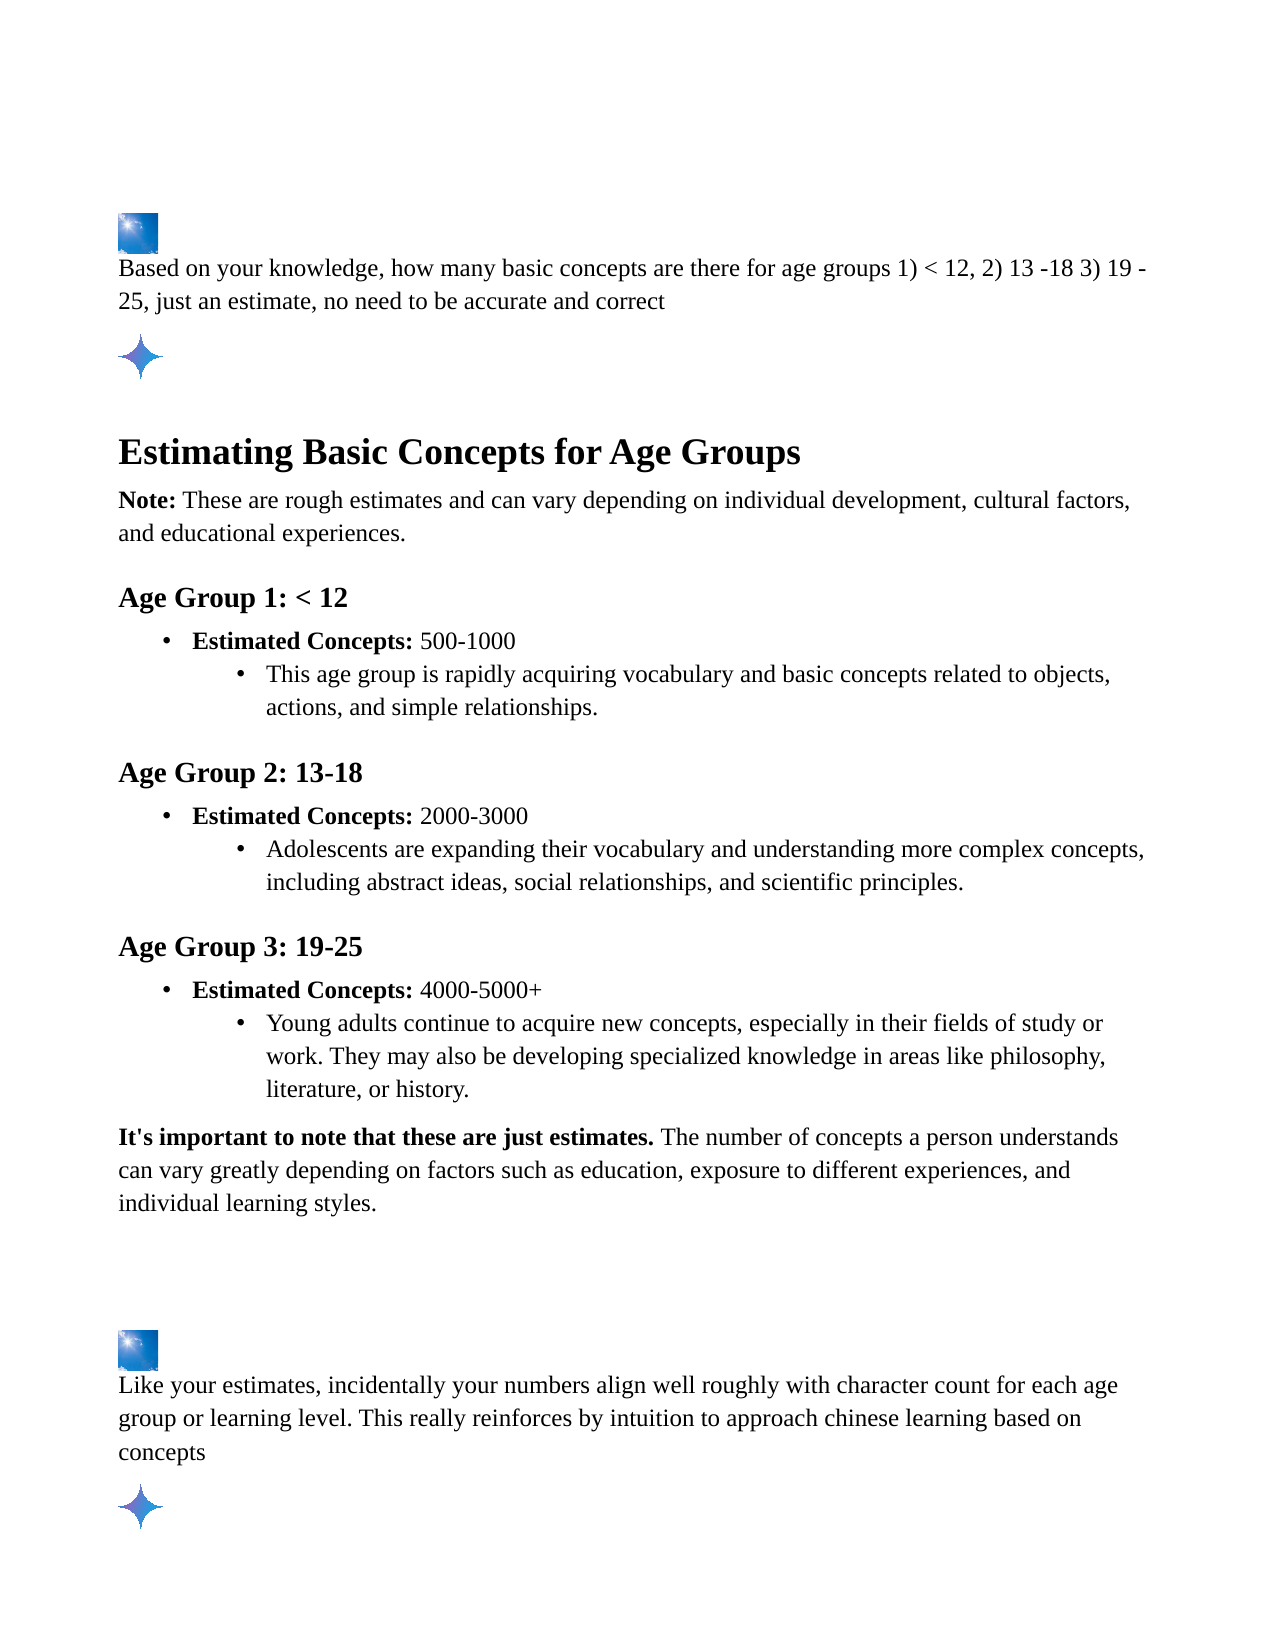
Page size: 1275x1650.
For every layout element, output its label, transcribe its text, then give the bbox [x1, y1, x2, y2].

list Estimated Concepts: 500-1000 [162, 626, 1157, 655]
text Like your estimates, incidentally your numbers align well roughly with character count for each age group or learning level. This really reinforces by intuition to approach chinese learning based on concepts [118, 1371, 1157, 1465]
subtitle Estimating Basic Concepts for Age Groups [118, 429, 1157, 473]
picture [118, 213, 159, 254]
subtitle Age Group 2: 13-18 [118, 755, 1157, 788]
list Young adults continue to acquire new concepts, especially in their fields of study or work. They may also be developing specialized knowledge in areas like philosophy, literature, or history. [236, 1008, 1157, 1103]
list This age group is rapidly acquiring vocabulary and basic concepts related to objects, actions, and simple relationships. [236, 659, 1157, 721]
text Note: These are rough estimates and can vary depending on individual development, cultural factors, and educational experiences. [118, 485, 1157, 547]
list Adolescents are expanding their vocabulary and understanding more complex concepts, including abstract ideas, social relationships, and scientific principles. [236, 834, 1157, 896]
text It's important to note that these are just estimates. The number of concepts a person understands can vary greatly depending on factors such as education, exposure to different experiences, and individual learning styles. [118, 1122, 1157, 1216]
subtitle Age Group 3: 19-25 [118, 929, 1157, 962]
subtitle Age Group 1: < 12 [118, 580, 1157, 614]
list Estimated Concepts: 4000-5000+ [162, 975, 1157, 1004]
list Estimated Concepts: 2000-3000 [162, 801, 1157, 829]
picture [118, 1330, 159, 1371]
text Based on your knowledge, how many basic concepts are there for age groups 1) < 12, 2) 13 -18 3) 19 - 25, just an estimate, no need to be accurate and correct [118, 253, 1157, 315]
